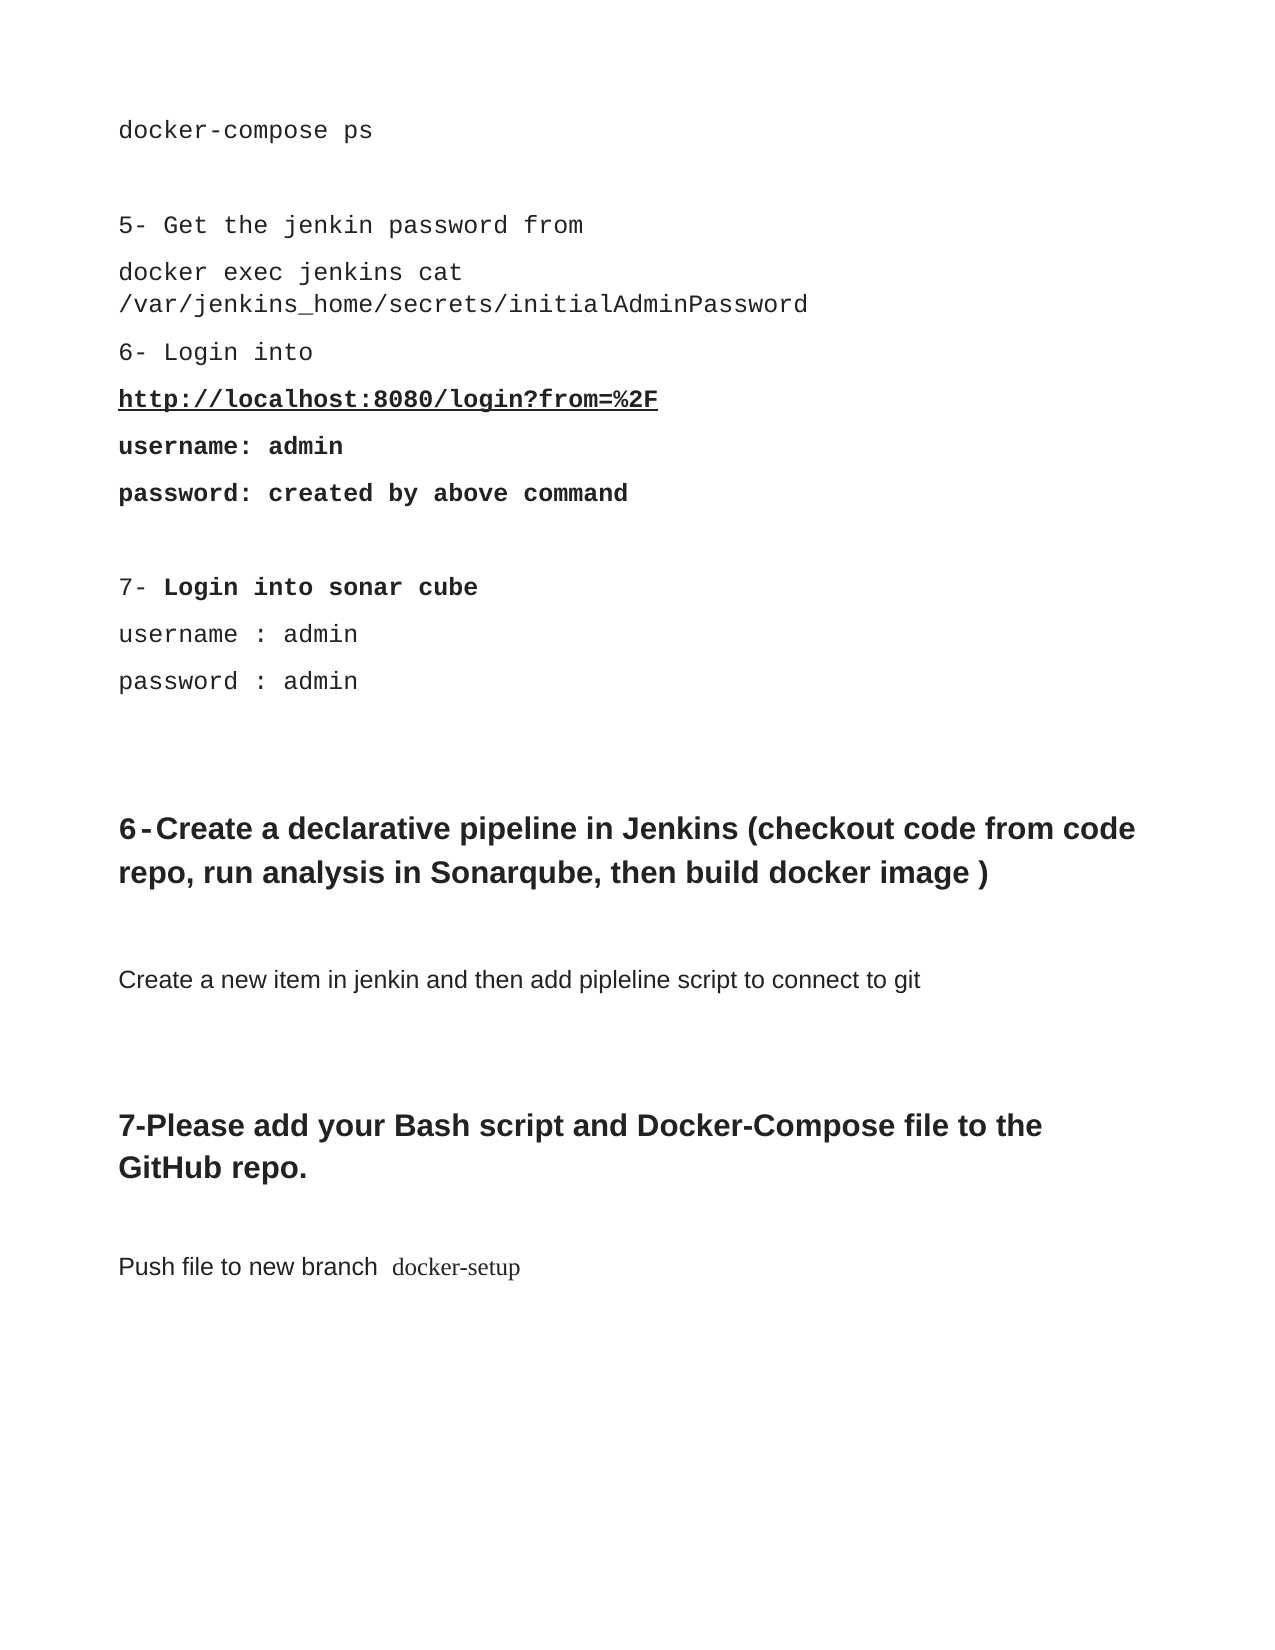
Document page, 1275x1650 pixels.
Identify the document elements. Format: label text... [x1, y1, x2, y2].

text 5- Get the jenkin password from [118, 212, 1157, 241]
text password: created by above command [118, 480, 1157, 509]
text 6- Login into [118, 339, 1157, 367]
text 7- Login into sonar cube [118, 574, 1157, 603]
text Create a new item in jenkin and then add pipleline script to connect to git [118, 965, 1157, 994]
text docker exec jenkins cat /var/jenkins_home/secrets/initialAdminPassword [118, 259, 1157, 320]
text docker-compose ps [118, 118, 1157, 146]
text password : admin [118, 669, 1157, 697]
text 7-Please add your Bash script and Docker-Compose file to the GitHub repo. [118, 1107, 1157, 1184]
text username: admin [118, 433, 1157, 462]
text http://localhost:8080/login?from=%2F [118, 386, 1157, 414]
text 6-Create a declarative pipeline in Jenkins (checkout code from code repo, run analysis in Sonarqube, then build docker image ) [118, 810, 1157, 890]
text Push file to new branch docker-setup [118, 1252, 1157, 1281]
text username : admin [118, 622, 1157, 650]
